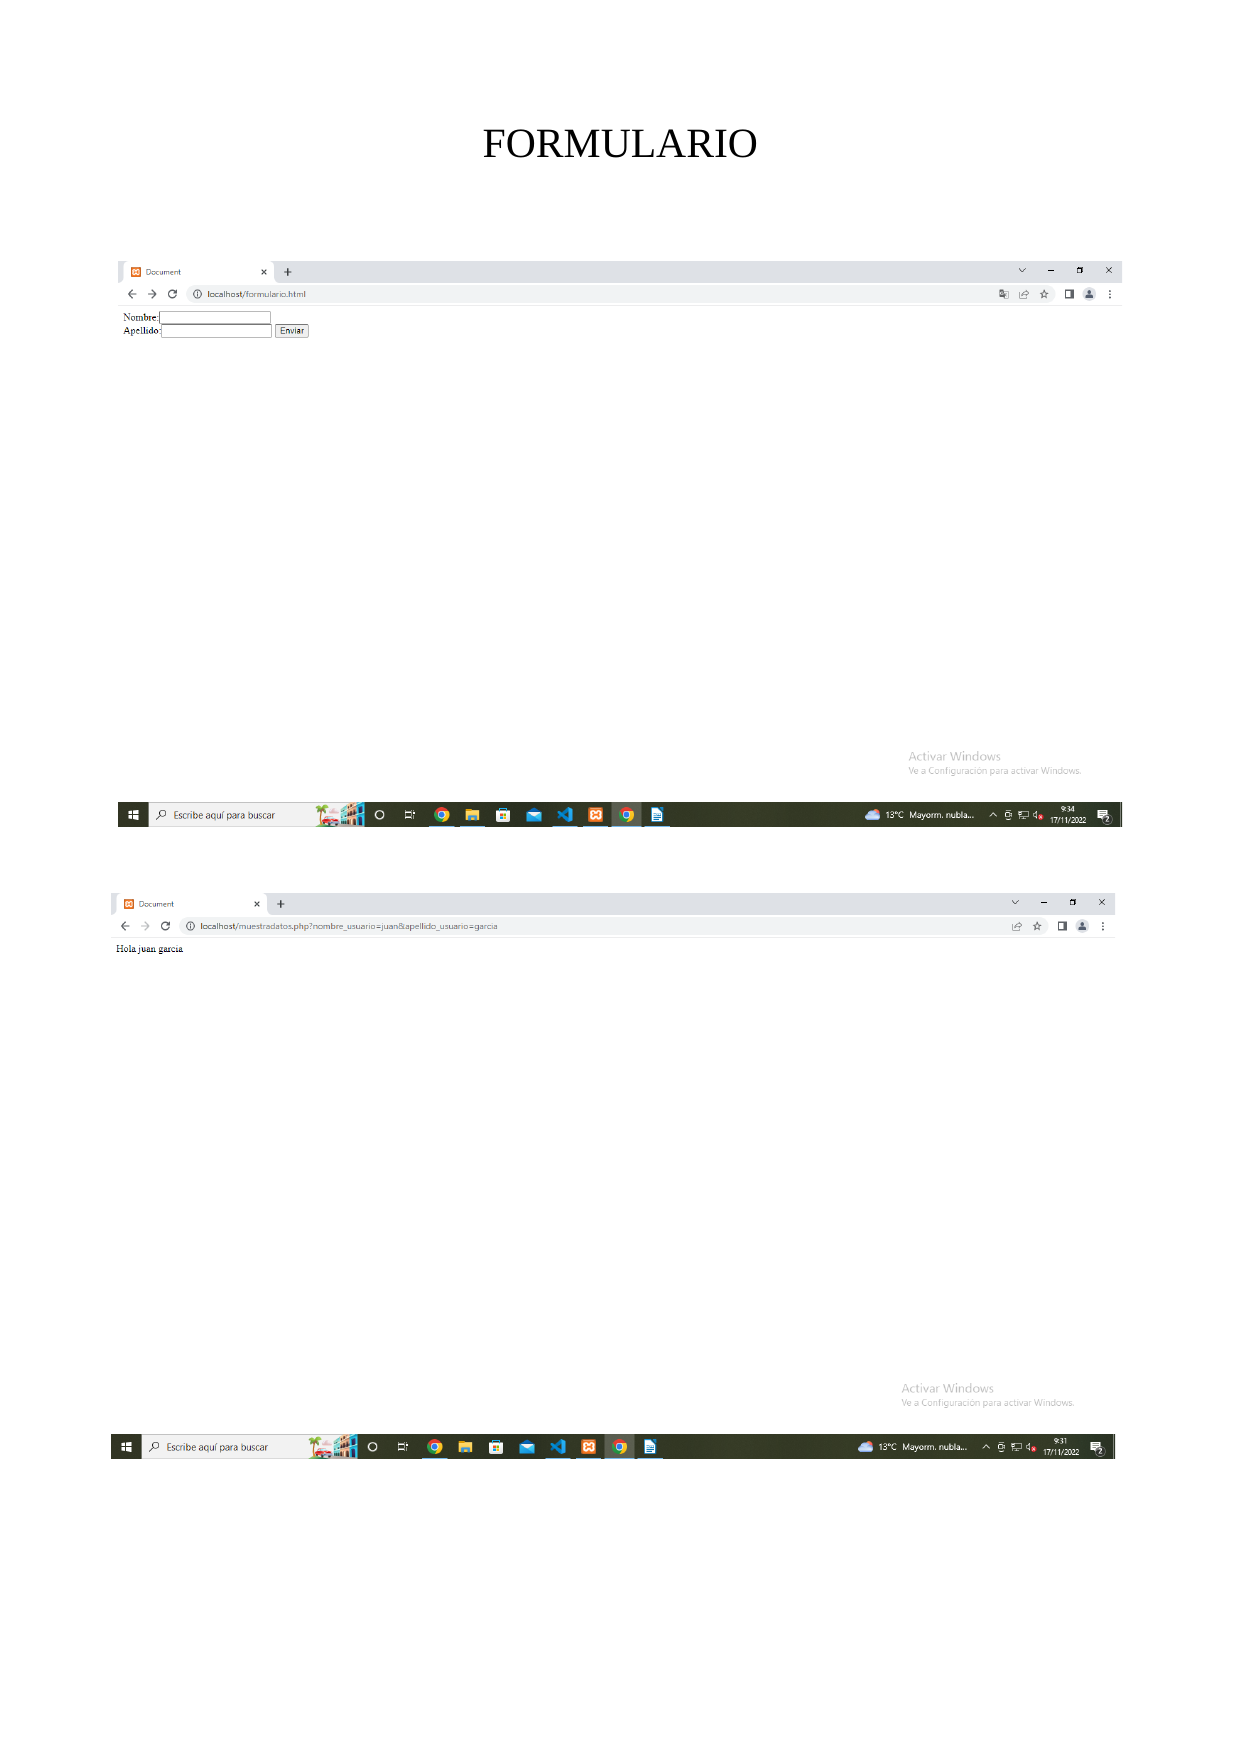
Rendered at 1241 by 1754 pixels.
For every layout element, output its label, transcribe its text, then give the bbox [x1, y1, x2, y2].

text FORMULARIO [118, 118, 1122, 166]
picture [111, 893, 1116, 1459]
picture [118, 261, 1123, 827]
